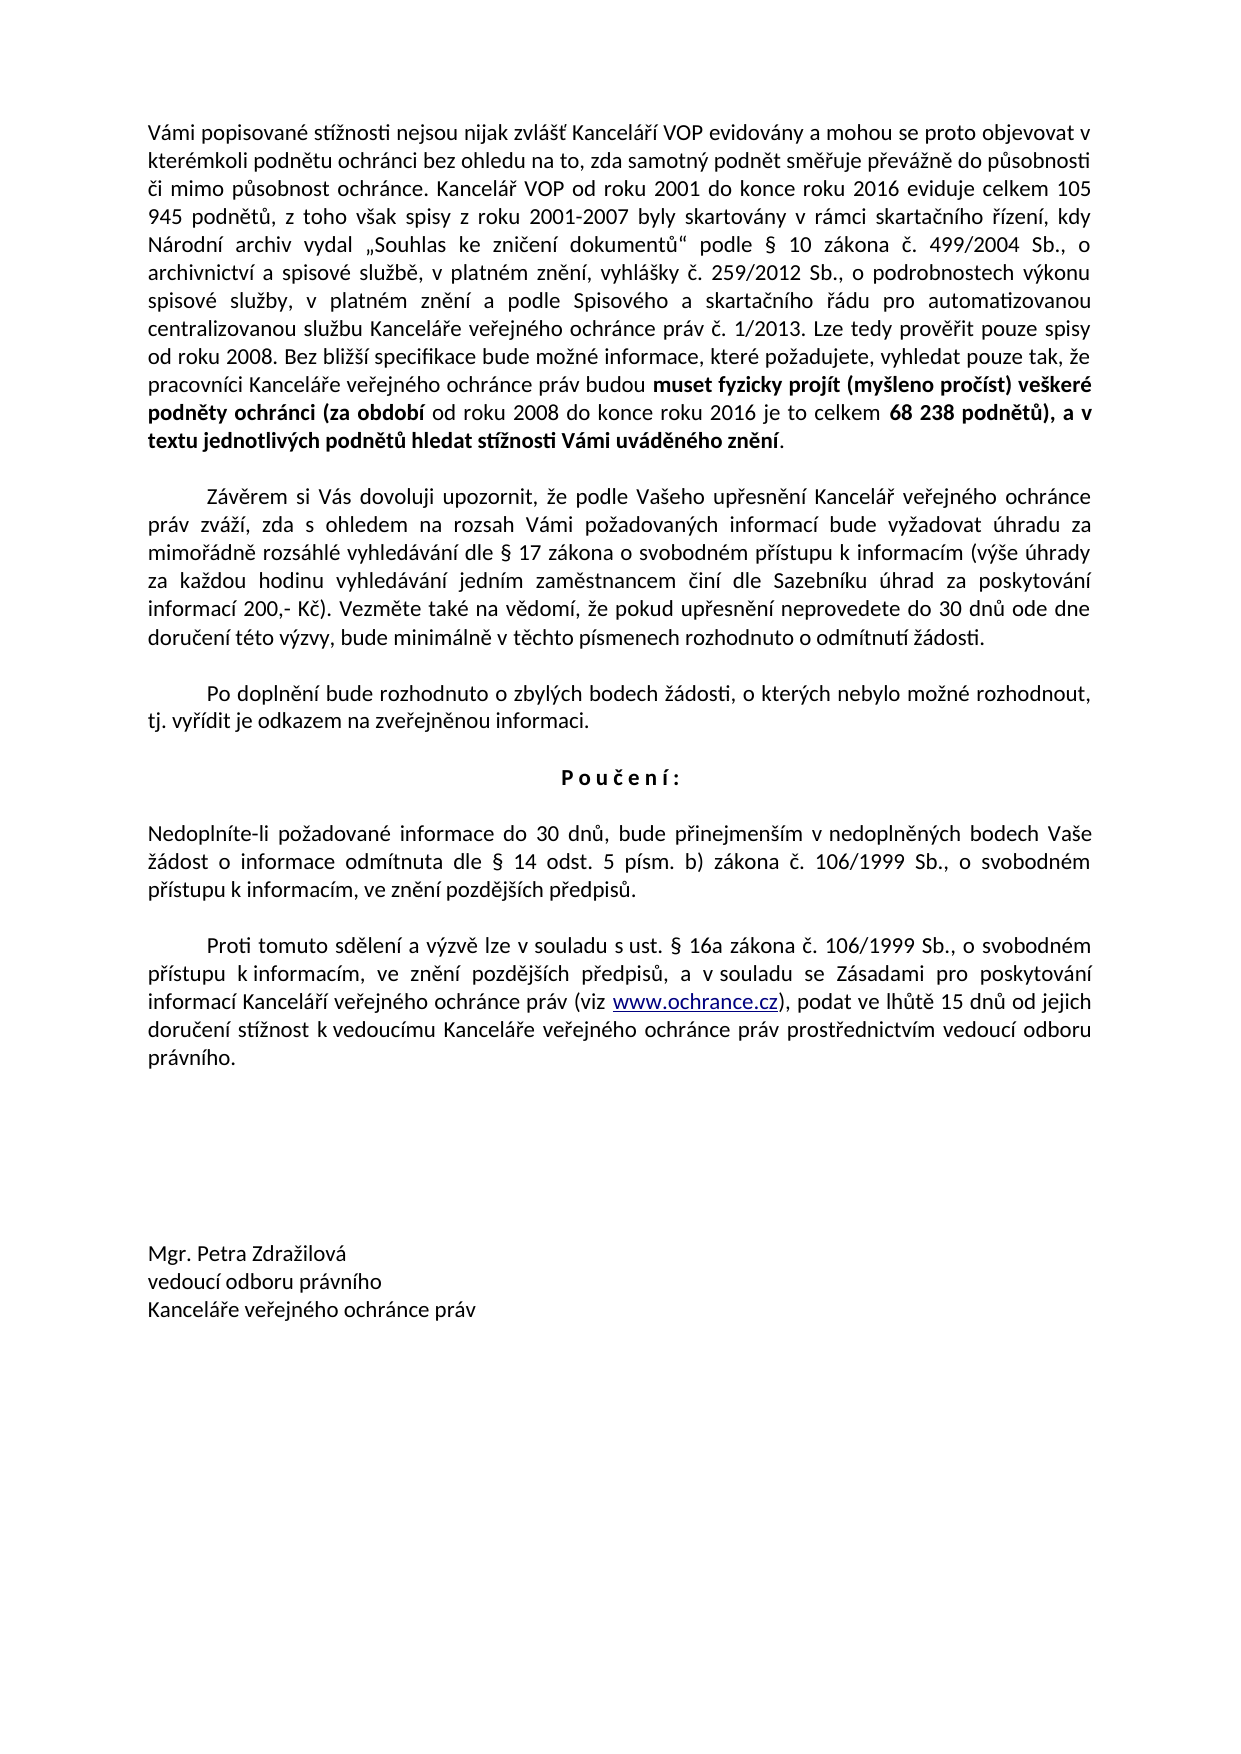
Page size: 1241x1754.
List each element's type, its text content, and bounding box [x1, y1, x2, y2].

text Nedoplníte-li požadované informace do 30 dnů, bude přinejmenším v nedoplněných bodech Vaše žádost o informace odmítnuta dle § 14 odst. 5 písm. b) zákona č. 106/1999 Sb., o svobodném přístupu k informacím, ve znění pozdějších předpisů. [148, 819, 1093, 903]
text Závěrem si Vás dovoluji upozornit, že podle Vašeho upřesnění Kancelář veřejného ochránce práv zváží, zda s ohledem na rozsah Vámi požadovaných informací bude vyžadovat úhradu za mimořádně rozsáhlé vyhledávání dle § 17 zákona o svobodném přístupu k informacím (výše úhrady za každou hodinu vyhledávání jedním zaměstnancem činí dle Sazebníku úhrad za poskytování informací 200,- Kč). Vezměte také na vědomí, že pokud upřesnění neprovedete do 30 dnů ode dne doručení této výzvy, bude minimálně v těchto písmenech rozhodnuto o odmítnutí žádosti. [148, 482, 1093, 651]
text Proti tomuto sdělení a výzvě lze v souladu s ust. § 16a zákona č. 106/1999 Sb., o svobodném přístupu k informacím, ve znění pozdějších předpisů, a v souladu se Zásadami pro poskytování informací Kanceláří veřejného ochránce práv (viz www.ochrance.cz), podat ve lhůtě 15 dnů od jejich doručení stížnost k vedoucímu Kanceláře veřejného ochránce práv prostřednictvím vedoucí odboru právního. [148, 931, 1093, 1071]
text Kanceláře veřejného ochránce práv [148, 1295, 1093, 1323]
text Mgr. Petra Zdražilová [148, 1239, 1093, 1267]
text Vámi popisované stížnosti nejsou nijak zvlášť Kanceláří VOP evidovány a mohou se proto objevovat v kterémkoli podnětu ochránci bez ohledu na to, zda samotný podnět směřuje převážně do působnosti či mimo působnost ochránce. Kancelář VOP od roku 2001 do konce roku 2016 eviduje celkem 105 945 podnětů, z toho však spisy z roku 2001-2007 byly skartovány v rámci skartačního řízení, kdy Národní archiv vydal „Souhlas ke zničení dokumentů“ podle § 10 zákona č. 499/2004 Sb., o archivnictví a spisové službě, v platném znění, vyhlášky č. 259/2012 Sb., o podrobnostech výkonu spisové služby, v platném znění a podle Spisového a skartačního řádu pro automatizovanou centralizovanou službu Kanceláře veřejného ochránce práv č. 1/2013. Lze tedy prověřit pouze spisy od roku 2008. Bez bližší specifikace bude možné informace, které požadujete, vyhledat pouze tak, že pracovníci Kanceláře veřejného ochránce práv budou muset fyzicky projít (myšleno pročíst) veškeré podněty ochránci (za období od roku 2008 do konce roku 2016 je to celkem 68 238 podnětů), a v textu jednotlivých podnětů hledat stížnosti Vámi uváděného znění. [148, 118, 1093, 454]
text vedoucí odboru právního [148, 1267, 1093, 1295]
text Po doplnění bude rozhodnuto o zbylých bodech žádosti, o kterých nebylo možné rozhodnout, tj. vyřídit je odkazem na zveřejněnou informaci. [148, 679, 1093, 735]
text P o u č e n í : [148, 763, 1093, 791]
